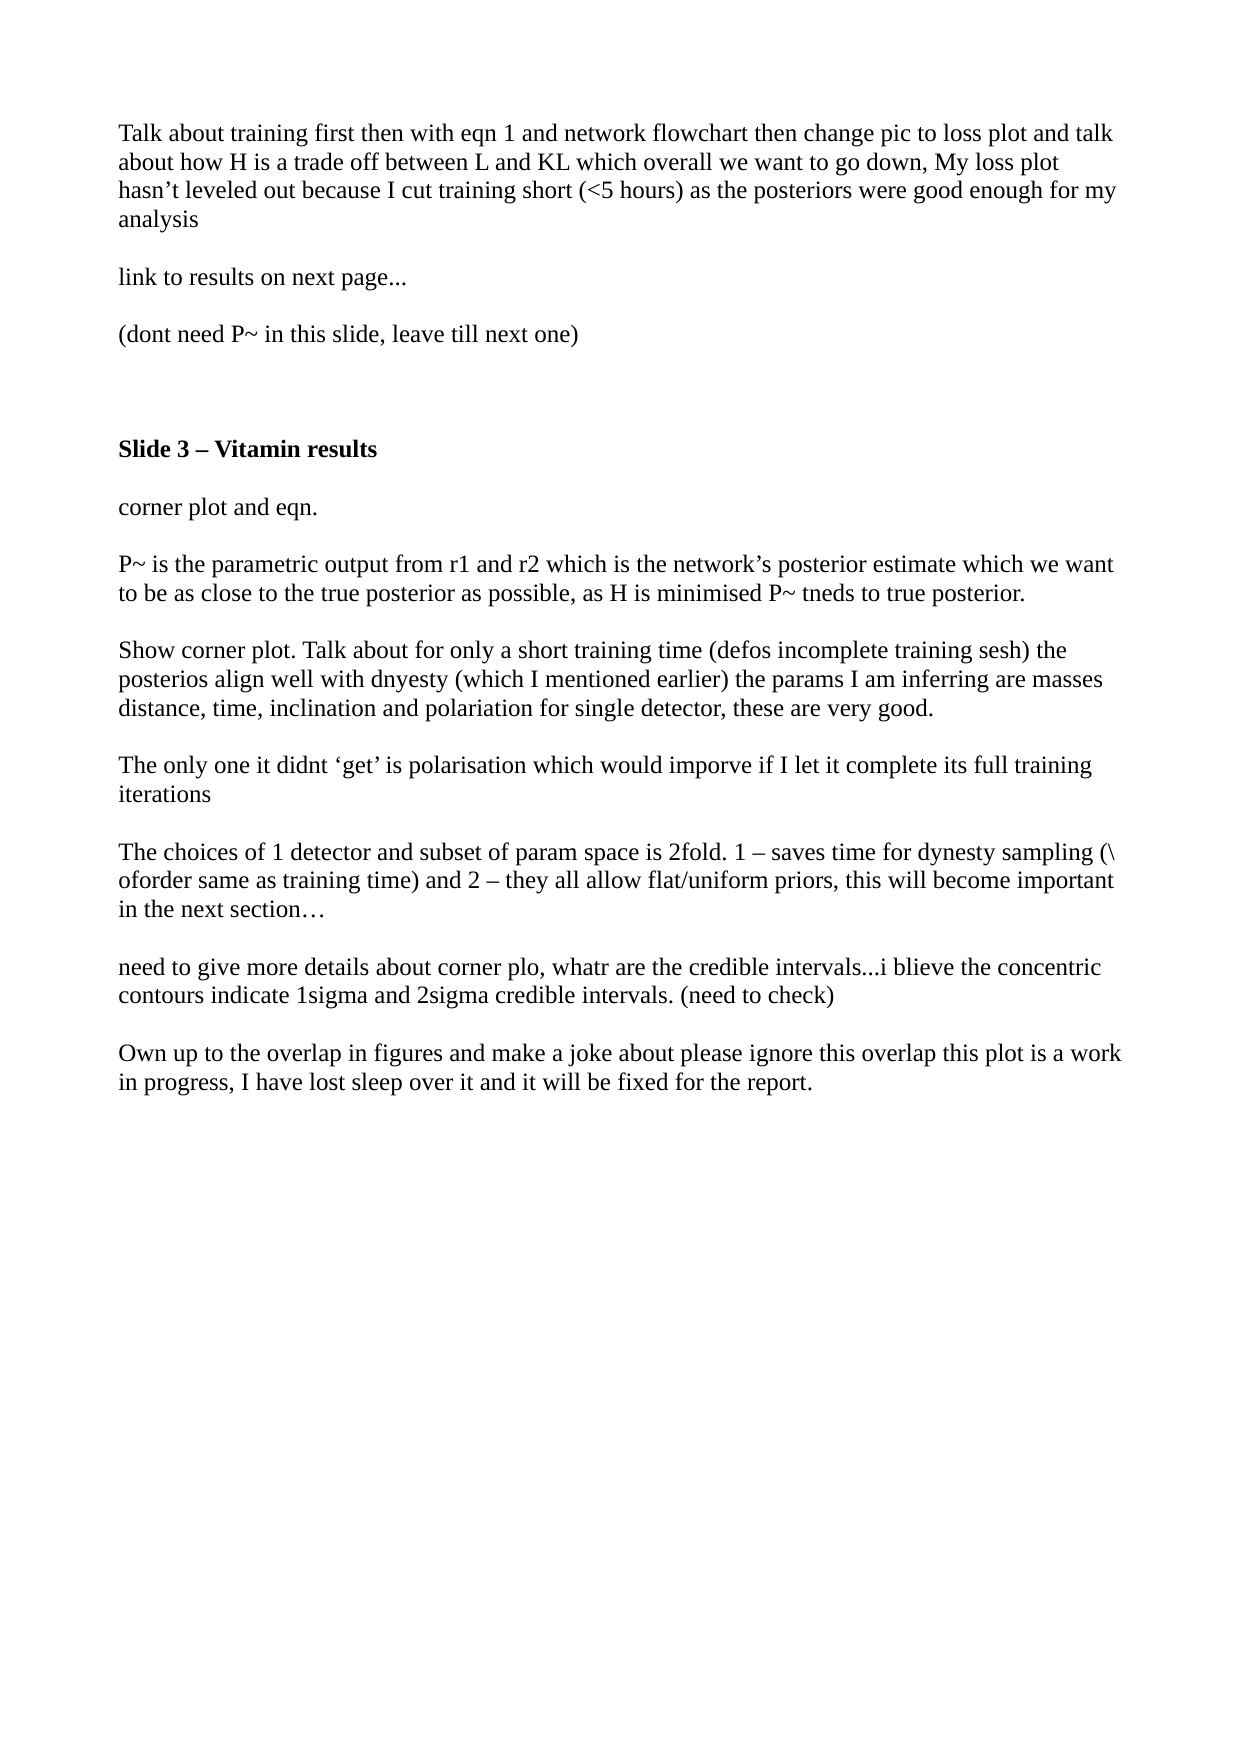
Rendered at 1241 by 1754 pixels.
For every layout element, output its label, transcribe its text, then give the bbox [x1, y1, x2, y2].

text link to results on next page... [118, 262, 1122, 291]
text need to give more details about corner plo, whatr are the credible intervals...i blieve the concentric contours indicate 1sigma and 2sigma credible intervals. (need to check) [118, 952, 1122, 1009]
text Own up to the overlap in figures and make a joke about please ignore this overlap this plot is a work in progress, I have lost sleep over it and it will be fixed for the report. [118, 1038, 1122, 1096]
text The choices of 1 detector and subset of param space is 2fold. 1 – saves time for dynesty sampling (\oforder same as training time) and 2 – they all allow flat/uniform priors, this will become important in the next section… [118, 837, 1122, 923]
text Talk about training first then with eqn 1 and network flowchart then change pic to loss plot and talk about how H is a trade off between L and KL which overall we want to go down, My loss plot hasn’t leveled out because I cut training short (<5 hours) as the posteriors were good enough for my analysis [118, 118, 1122, 233]
text Show corner plot. Talk about for only a short training time (defos incomplete training sesh) the posterios align well with dnyesty (which I mentioned earlier) the params I am inferring are masses distance, time, inclination and polariation for single detector, these are very good. [118, 636, 1122, 722]
text corner plot and eqn. [118, 492, 1122, 521]
text (dont need P~ in this slide, leave till next one) [118, 319, 1122, 348]
text Slide 3 – Vitamin results [118, 434, 1122, 463]
text The only one it didnt ‘get’ is polarisation which would imporve if I let it complete its full training iterations [118, 751, 1122, 808]
text P~ is the parametric output from r1 and r2 which is the network’s posterior estimate which we want to be as close to the true posterior as possible, as H is minimised P~ tneds to true posterior. [118, 549, 1122, 607]
